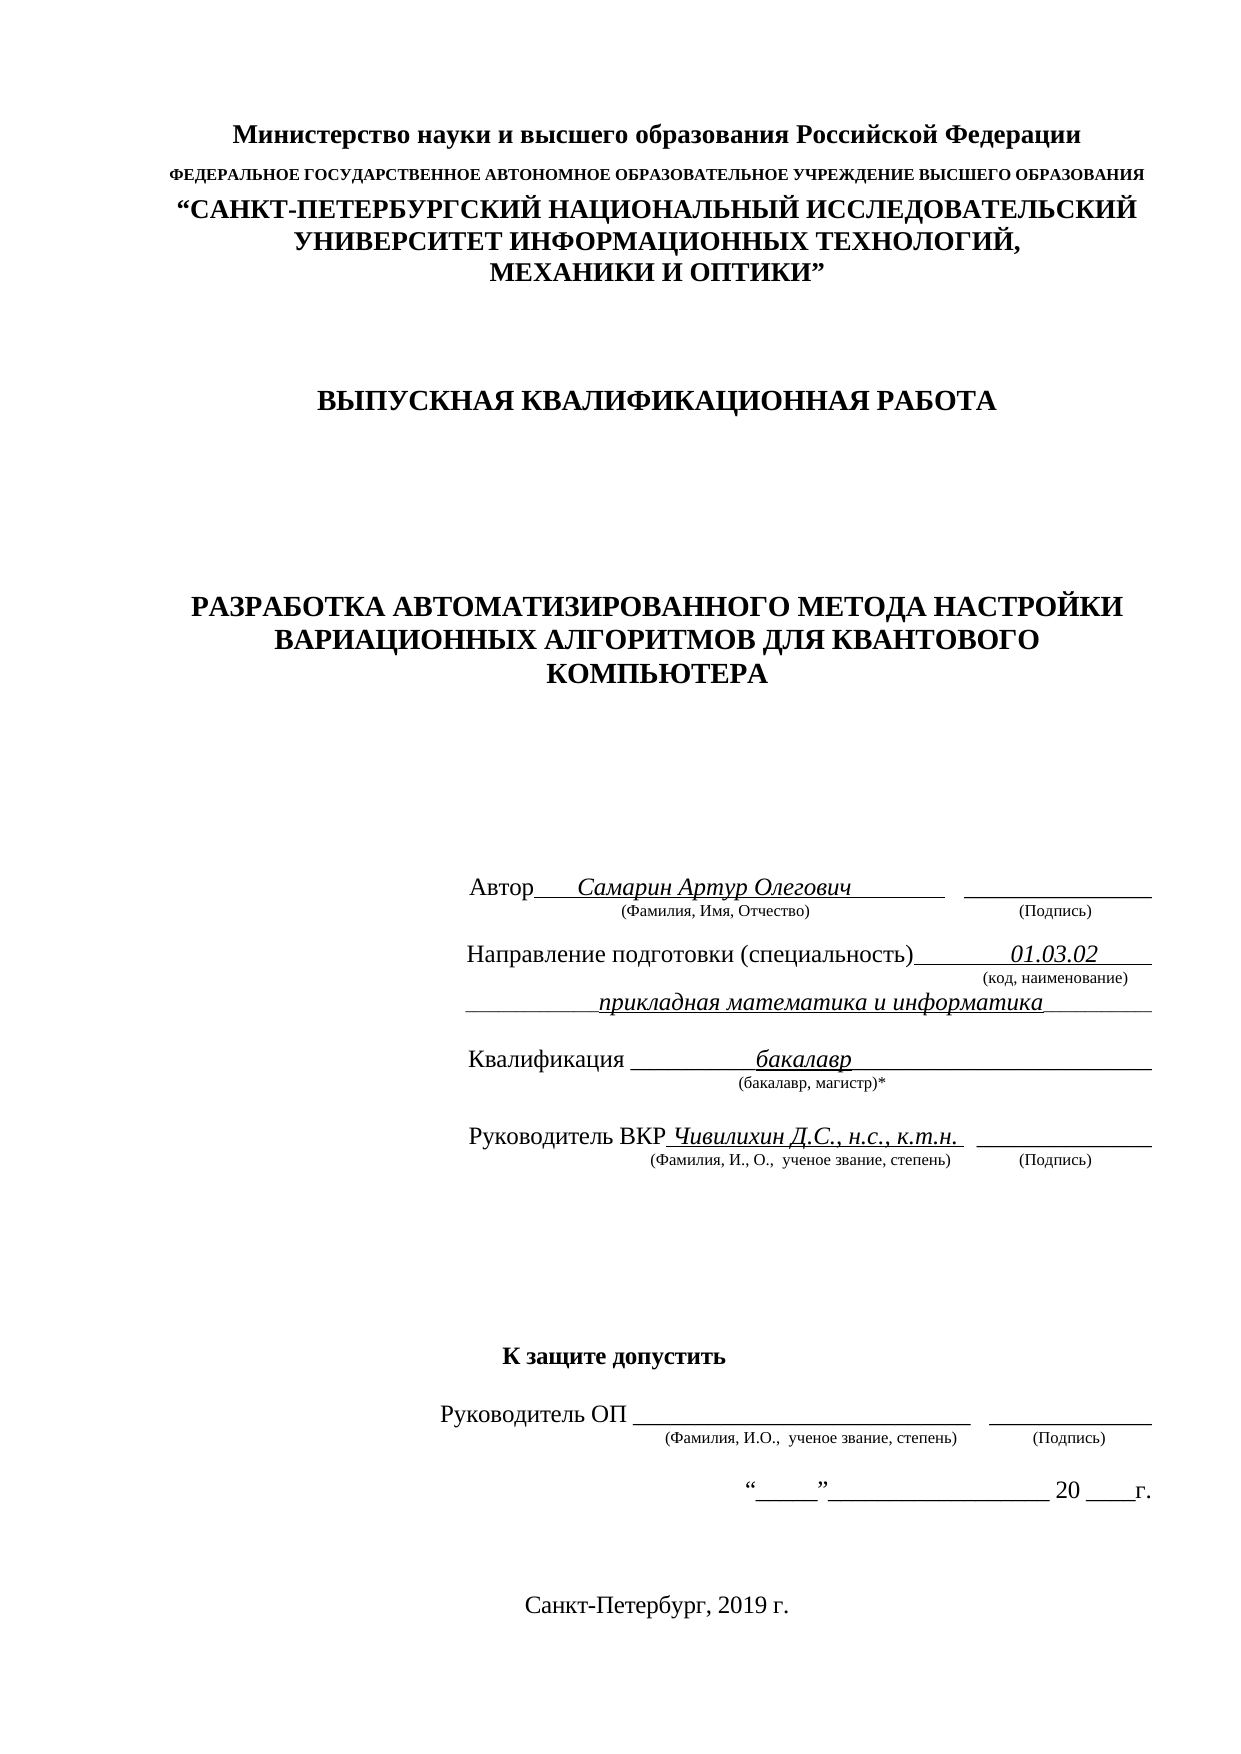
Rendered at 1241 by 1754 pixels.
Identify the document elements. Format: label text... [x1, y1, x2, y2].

text (код, наименование) [162, 967, 1152, 987]
text (бакалавр, магистр)* [738, 1073, 1152, 1092]
text Руководитель ВКР Чивилихин Д.С., н.с., к.т.н. ______________ [162, 1121, 1152, 1149]
text УНИВЕРСИТЕТ ИНФОРМАЦИОННЫХ ТЕХНОЛОГИЙ, [162, 225, 1152, 256]
text (Фамилия, И., О., ученое звание, степень) (Подпись) [162, 1149, 1152, 1169]
text МЕХАНИКИ И ОПТИКИ” [162, 256, 1152, 287]
text Направление подготовки (специальность) 01.03.02 [162, 939, 1152, 967]
text ВЫПУСКНАЯ КВАЛИФИКАЦИОННАЯ РАБОТА [162, 383, 1152, 416]
text “САНКТ-ПЕТЕРБУРГСКИЙ НАЦИОНАЛЬНЫЙ ИССЛЕДОВАТЕЛЬСКИЙ [162, 193, 1152, 225]
text ________________прикладная математика и информатика_____________ [162, 987, 1152, 1015]
text Санкт-Петербург, 2019 г. [162, 1590, 1152, 1619]
text Квалификация __________бакалавр________________________ [148, 1044, 1152, 1073]
text К защите допустить [502, 1341, 1152, 1370]
text Руководитель ОП ___________________________ _____________ [162, 1399, 1152, 1427]
text федеральное государственное автономное образовательное учреждение высшего образования [162, 165, 1152, 184]
text (Фамилия, Имя, Отчество) (Подпись) [162, 900, 1152, 919]
text (Фамилия, И.О., ученое звание, степень) (Подпись) [591, 1427, 1152, 1447]
text “_____”__________________ 20 ____г. [162, 1475, 1152, 1504]
text Министерство науки и высшего образования Российской Федерации [162, 118, 1152, 149]
text РАЗРАБОТКА АВТОМАТИЗИРОВАННОГО МЕТОДА НАСТРОЙКИ ВАРИАЦИОННЫХ АЛГОРИТМОВ ДЛЯ КВАНТОВОГО КОМПЬЮТЕРА [162, 589, 1152, 689]
text Автор Cамарин Артур Олегович _______________ [162, 872, 1152, 900]
